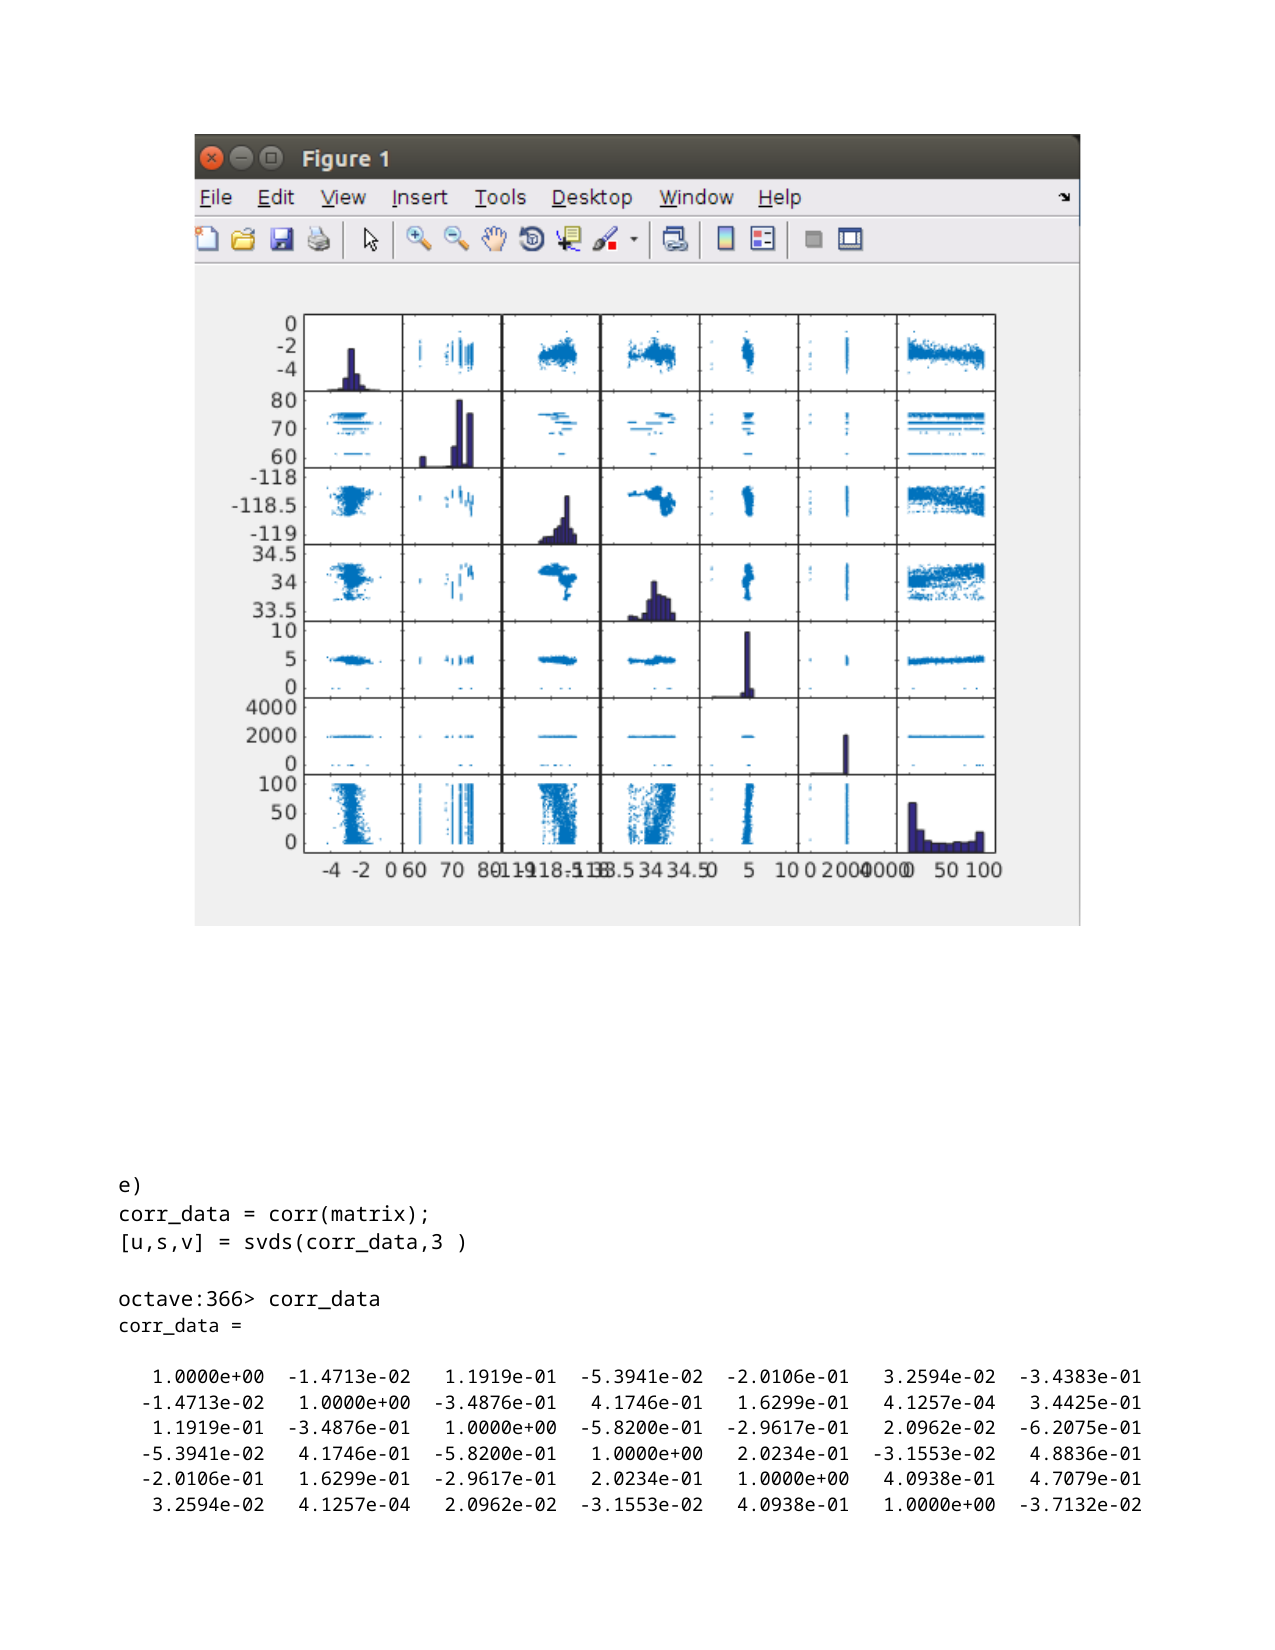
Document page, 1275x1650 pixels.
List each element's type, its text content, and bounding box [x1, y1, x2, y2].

text corr_data = corr(matrix); [118, 1199, 1157, 1227]
text -5.3941e-02 4.1746e-01 -5.8200e-01 1.0000e+00 2.0234e-01 -3.1553e-02 4.8836e-01 [118, 1440, 1157, 1466]
text -2.0106e-01 1.6299e-01 -2.9617e-01 2.0234e-01 1.0000e+00 4.0938e-01 4.7079e-01 [118, 1466, 1157, 1491]
text corr_data = [118, 1312, 1157, 1338]
text octave:366> corr_data [118, 1284, 1157, 1312]
text 3.2594e-02 4.1257e-04 2.0962e-02 -3.1553e-02 4.0938e-01 1.0000e+00 -3.7132e-02 [118, 1491, 1157, 1517]
picture [194, 134, 1081, 926]
text 1.1919e-01 -3.4876e-01 1.0000e+00 -5.8200e-01 -2.9617e-01 2.0962e-02 -6.2075e-01 [118, 1414, 1157, 1440]
text 1.0000e+00 -1.4713e-02 1.1919e-01 -5.3941e-02 -2.0106e-01 3.2594e-02 -3.4383e-01 [118, 1363, 1157, 1389]
text [u,s,v] = svds(corr_data,3 ) [118, 1227, 1157, 1256]
text -1.4713e-02 1.0000e+00 -3.4876e-01 4.1746e-01 1.6299e-01 4.1257e-04 3.4425e-01 [118, 1389, 1157, 1414]
text e) [118, 1170, 1157, 1199]
